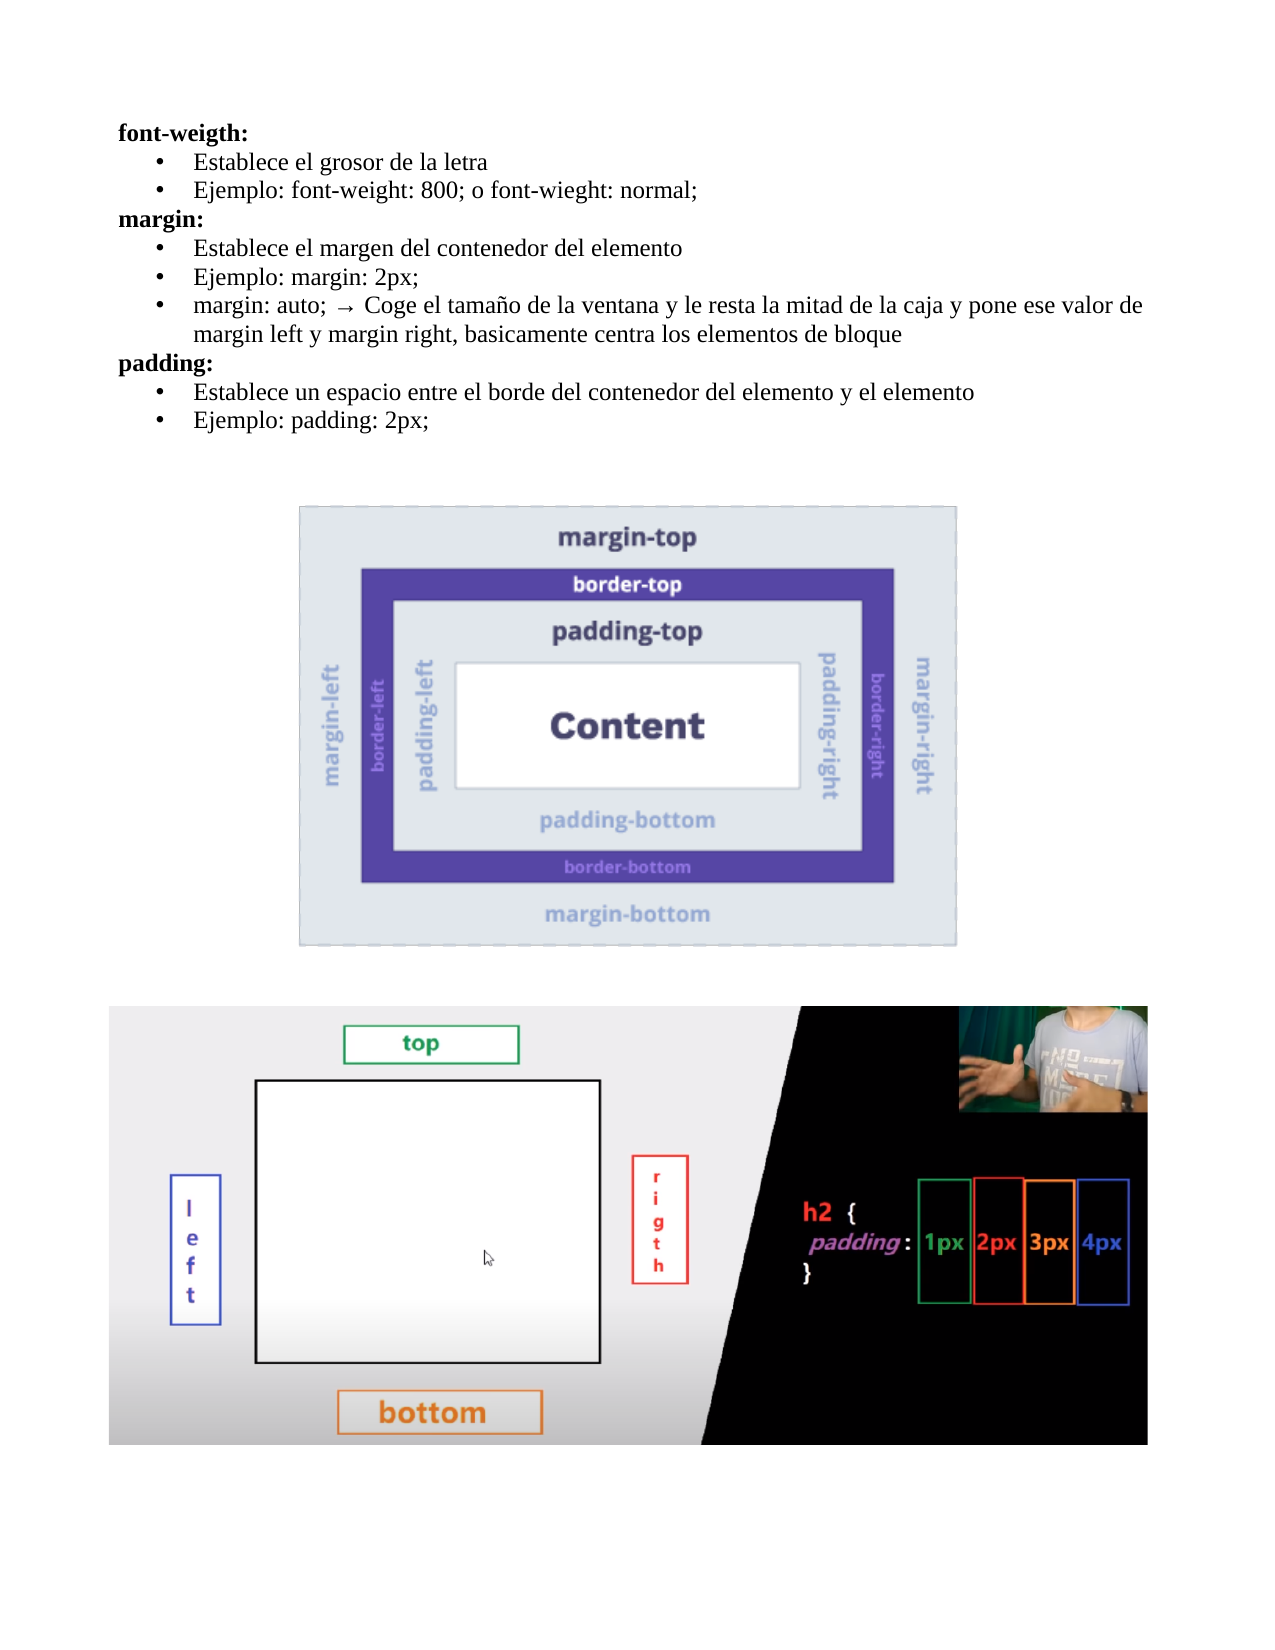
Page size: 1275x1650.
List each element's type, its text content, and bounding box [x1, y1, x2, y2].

text margin: [118, 204, 1157, 233]
list Ejemplo: margin: 2px; [156, 262, 1157, 291]
list Ejemplo: font-weight: 800; o font-wieght: normal; [156, 176, 1157, 204]
picture [298, 505, 958, 947]
list Establece el grosor de la letra [156, 147, 1157, 176]
list margin: auto; → Coge el tamaño de la ventana y le resta la mitad de la caja y pone ese valor de margin left y margin right, basicamente centra los elementos de bloque [156, 291, 1157, 348]
list Establece el margen del contenedor del elemento [156, 233, 1157, 262]
picture [108, 1006, 1148, 1445]
text padding: [118, 348, 1157, 377]
list Establece un espacio entre el borde del contenedor del elemento y el elemento [156, 377, 1157, 406]
text font-weigth: [118, 118, 1157, 147]
list Ejemplo: padding: 2px; [156, 406, 1157, 434]
